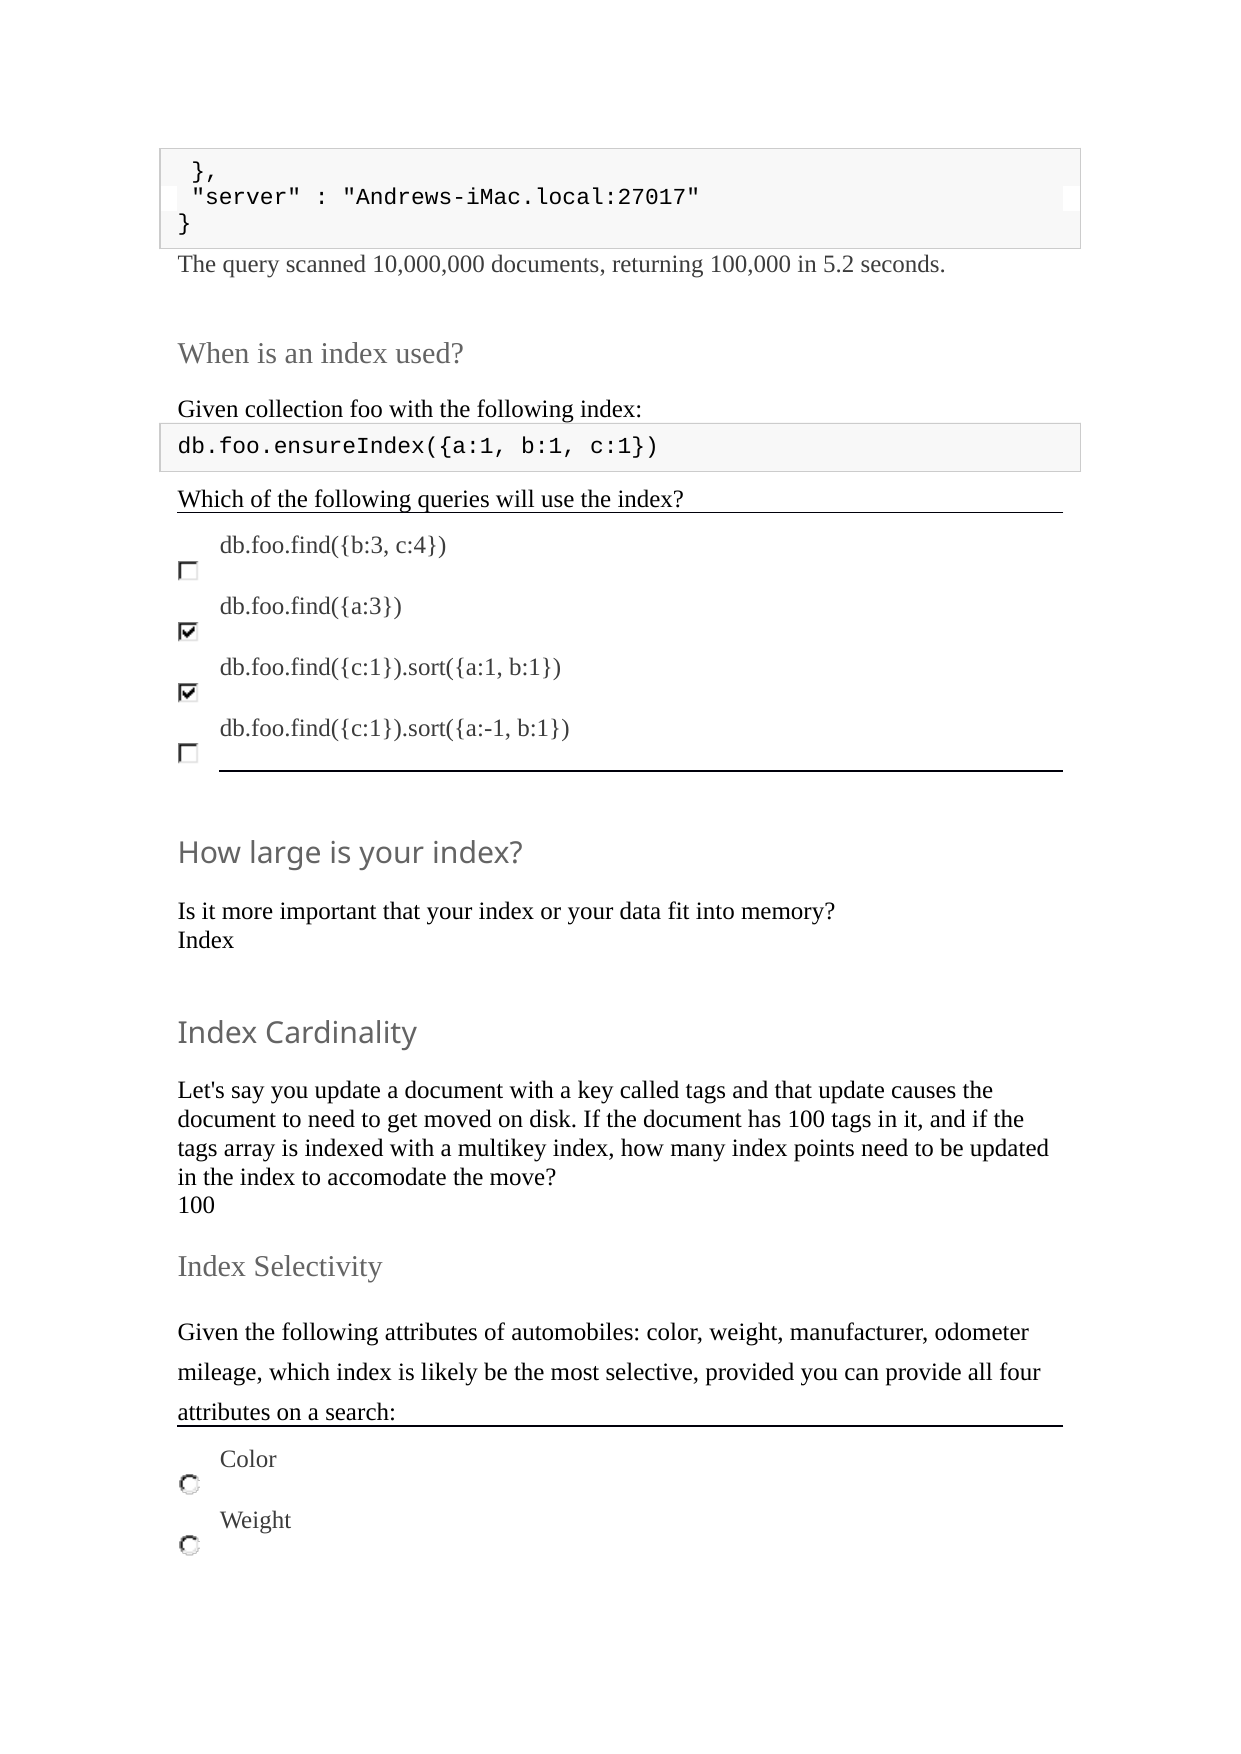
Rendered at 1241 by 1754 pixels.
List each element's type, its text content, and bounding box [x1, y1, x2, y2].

text db.foo.find({c:1}).sort({a:-1, b:1}) [177, 713, 1063, 770]
text db.foo.ensureIndex({a:1, b:1, c:1}) [161, 424, 1080, 471]
text Given the following attributes of automobiles: color, weight, manufacturer, odometer mileage, which index is likely be the most selective, provided you can provide all four attributes on a search: [177, 1306, 1063, 1425]
text 100 [177, 1191, 1063, 1248]
subtitle Index Selectivity [177, 1248, 1063, 1283]
subtitle How large is your index? [177, 831, 1063, 872]
text Color [177, 1444, 1063, 1505]
subtitle Index Cardinality [177, 1011, 1063, 1052]
text Is it more important that your index or your data fit into memory? [177, 896, 1063, 925]
text The query scanned 10,000,000 documents, returning 100,000 in 5.2 seconds. [177, 249, 1063, 336]
text Index [177, 925, 1063, 1011]
text Weight [177, 1505, 1063, 1566]
text "server" : "Andrews-iMac.local:27017" [177, 186, 1063, 199]
text db.foo.find({a:3}) [177, 591, 1063, 652]
text Given collection foo with the following index: [177, 394, 1063, 422]
subtitle When is an index used? [177, 336, 1063, 370]
text db.foo.find({c:1}).sort({a:1, b:1}) [177, 652, 1063, 713]
text Which of the following queries will use the index? [177, 472, 1063, 512]
text db.foo.find({b:3, c:4}) [177, 530, 1063, 591]
text Let's say you update a document with a key called tags and that update causes the document to need to get moved on disk. If the document has 100 tags in it, and if the tags array is indexed with a multikey index, how many index points need to be updated in the index to accomodate the move? [177, 1076, 1063, 1191]
text } [161, 199, 1080, 248]
text }, [161, 149, 1080, 186]
